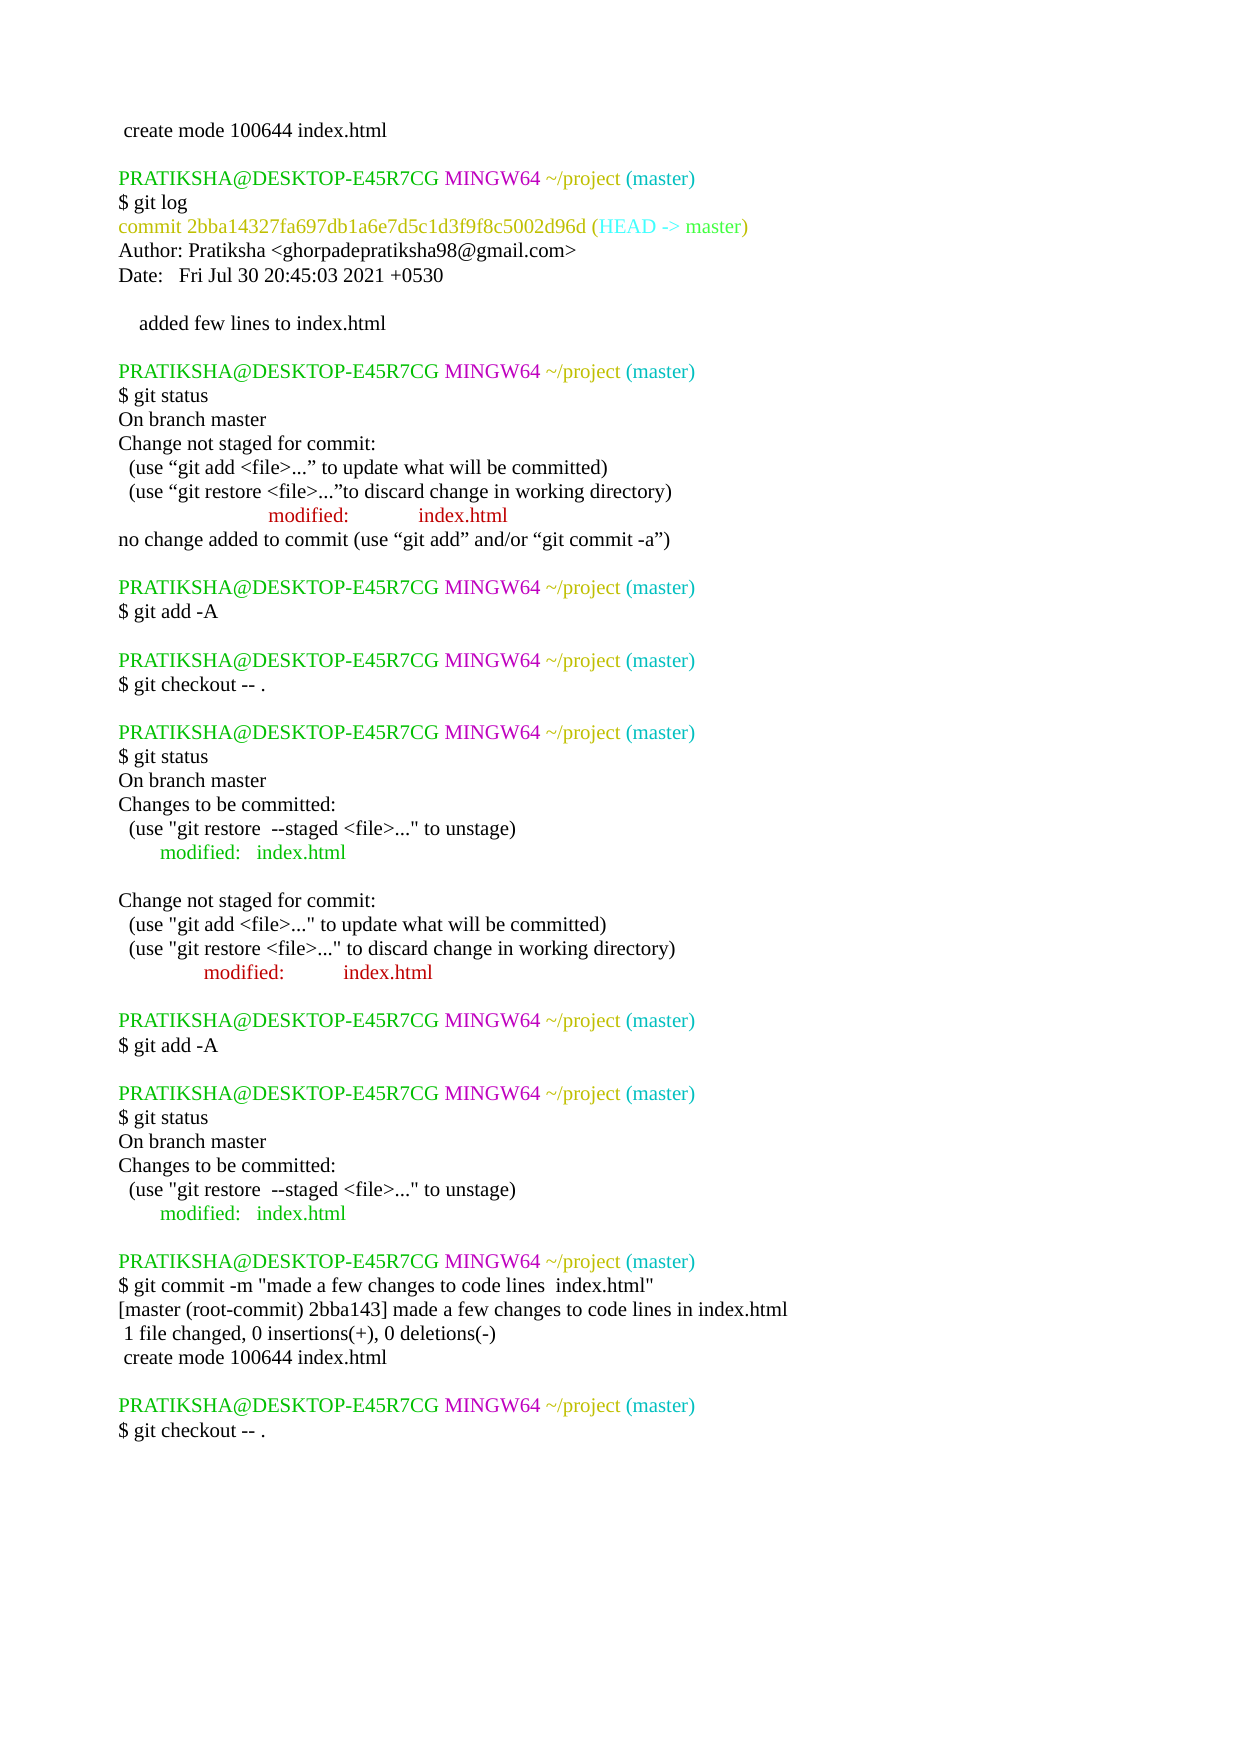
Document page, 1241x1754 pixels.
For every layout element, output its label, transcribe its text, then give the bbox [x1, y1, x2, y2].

text PRATIKSHA@DESKTOP-E45R7CG MINGW64 ~/project (master) [118, 1081, 1122, 1105]
text $ git add -A [118, 599, 1122, 623]
text PRATIKSHA@DESKTOP-E45R7CG MINGW64 ~/project (master) [118, 166, 1122, 190]
text 1 file changed, 0 insertions(+), 0 deletions(-) [118, 1321, 1122, 1345]
text Author: Pratiksha <ghorpadepratiksha98@gmail.com> [118, 238, 1122, 262]
text (use "git add <file>..." to update what will be committed) [118, 912, 1122, 936]
text $ git status [118, 383, 1122, 407]
text PRATIKSHA@DESKTOP-E45R7CG MINGW64 ~/project (master) [118, 359, 1122, 383]
text modified: index.html [118, 503, 1122, 527]
text (use “git add <file>...” to update what will be committed) [118, 455, 1122, 479]
text modified: index.html [118, 1201, 1122, 1225]
text PRATIKSHA@DESKTOP-E45R7CG MINGW64 ~/project (master) [118, 575, 1122, 599]
text commit 2bba14327fa697db1a6e7d5c1d3f9f8c5002d96d (HEAD -> master) [118, 214, 1122, 238]
text Date: Fri Jul 30 20:45:03 2021 +0530 [118, 262, 1122, 287]
text [master (root-commit) 2bba143] made a few changes to code lines in index.html [118, 1297, 1122, 1321]
text $ git commit -m "made a few changes to code lines index.html" [118, 1273, 1122, 1297]
text (use “git restore <file>...”to discard change in working directory) [118, 479, 1122, 503]
text On branch master [118, 768, 1122, 792]
text added few lines to index.html [118, 311, 1122, 335]
text modified: index.html [118, 840, 1122, 864]
text $ git add -A [118, 1032, 1122, 1057]
text (use "git restore <file>..." to discard change in working directory) [118, 936, 1122, 960]
text $ git status [118, 744, 1122, 768]
text PRATIKSHA@DESKTOP-E45R7CG MINGW64 ~/project (master) [118, 647, 1122, 672]
text PRATIKSHA@DESKTOP-E45R7CG MINGW64 ~/project (master) [118, 1393, 1122, 1417]
text modified: index.html [118, 960, 1122, 984]
text PRATIKSHA@DESKTOP-E45R7CG MINGW64 ~/project (master) [118, 1008, 1122, 1032]
text PRATIKSHA@DESKTOP-E45R7CG MINGW64 ~/project (master) [118, 720, 1122, 744]
text Changes to be committed: [118, 792, 1122, 816]
text create mode 100644 index.html [118, 1345, 1122, 1369]
text Change not staged for commit: [118, 431, 1122, 455]
text On branch master [118, 1129, 1122, 1153]
text Change not staged for commit: [118, 888, 1122, 912]
text (use "git restore --staged <file>..." to unstage) [118, 1177, 1122, 1201]
text no change added to commit (use “git add” and/or “git commit -a”) [118, 527, 1122, 551]
text $ git log [118, 190, 1122, 214]
text $ git checkout -- . [118, 672, 1122, 696]
text create mode 100644 index.html [118, 118, 1122, 142]
text $ git checkout -- . [118, 1417, 1122, 1442]
text On branch master [118, 407, 1122, 431]
text (use "git restore --staged <file>..." to unstage) [118, 816, 1122, 840]
text PRATIKSHA@DESKTOP-E45R7CG MINGW64 ~/project (master) [118, 1249, 1122, 1273]
text $ git status [118, 1105, 1122, 1129]
text Changes to be committed: [118, 1153, 1122, 1177]
